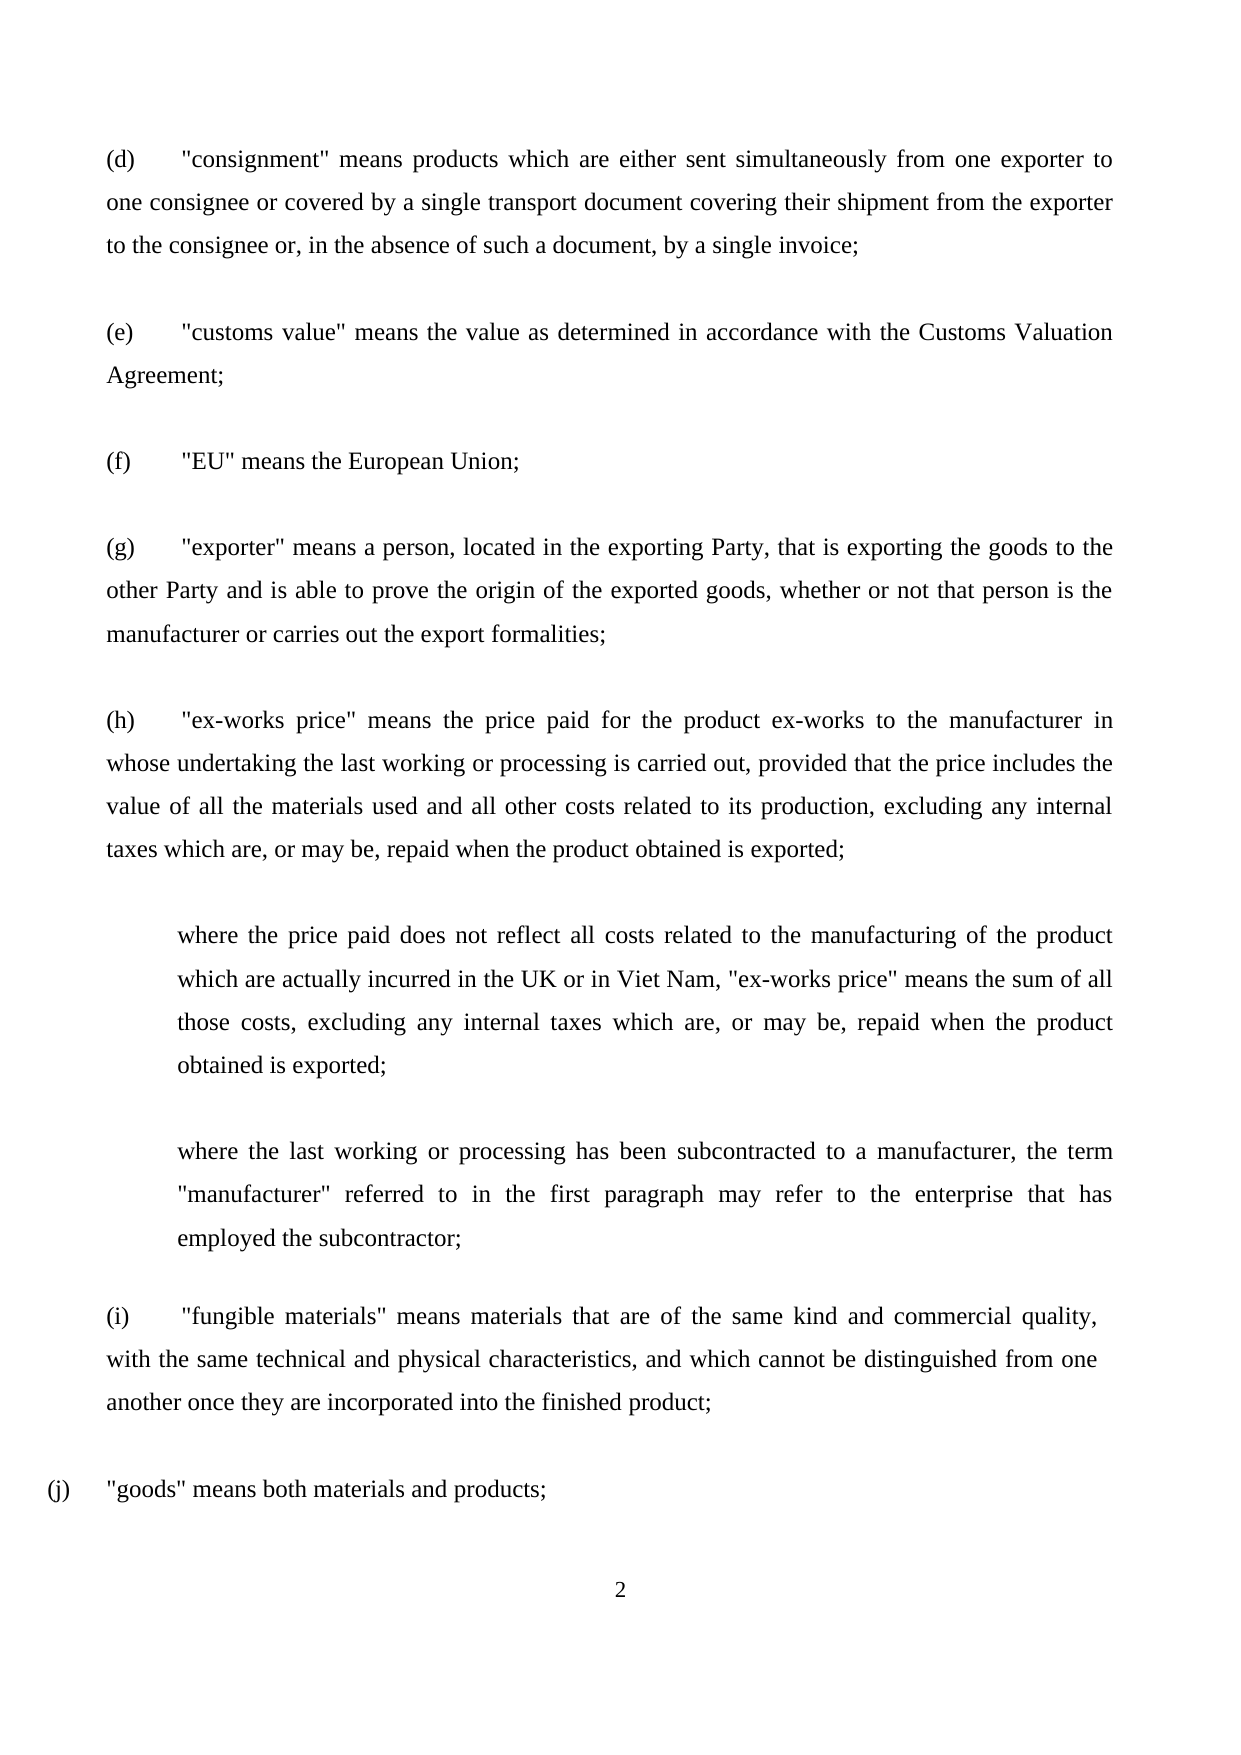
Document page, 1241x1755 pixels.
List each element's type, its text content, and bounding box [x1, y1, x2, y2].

list "ex-works price" means the price paid for the product ex-works to the manufacturer in whose undertaking the last working or processing is carried out, provided that the price includes the value of all the materials used and all other costs related to its production, excluding any internal taxes which are, or may be, repaid when the product obtained is exported; [106, 705, 1114, 863]
list "customs value" means the value as determined in accordance with the Customs Valuation Agreement; [106, 317, 1114, 389]
text where the price paid does not reflect all costs related to the manufacturing of the product which are actually incurred in the UK or in Viet Nam, "ex-works price" means the sum of all those costs, excluding any internal taxes which are, or may be, repaid when the product obtained is exported; [177, 921, 1114, 1079]
list "EU" means the European Union; [106, 446, 1114, 475]
list "fungible materials" means materials that are of the same kind and commercial quality, with the same technical and physical characteristics, and which cannot be distinguished from one another once they are incorporated into the finished product; [106, 1301, 1099, 1416]
list "consignment" means products which are either sent simultaneously from one exporter to one consignee or covered by a single transport document covering their shipment from the exporter to the consignee or, in the absence of such a document, by a single invoice; [106, 144, 1114, 259]
list "exporter" means a person, located in the exporting Party, that is exporting the goods to the other Party and is able to prove the origin of the exported goods, whether or not that person is the manufacturer or carries out the export formalities; [106, 532, 1114, 647]
list "goods" means both materials and products; [47, 1474, 1134, 1503]
text where the last working or processing has been subcontracted to a manufacturer, the term "manufacturer" referred to in the first paragraph may refer to the enterprise that has employed the subcontractor; [177, 1136, 1114, 1251]
